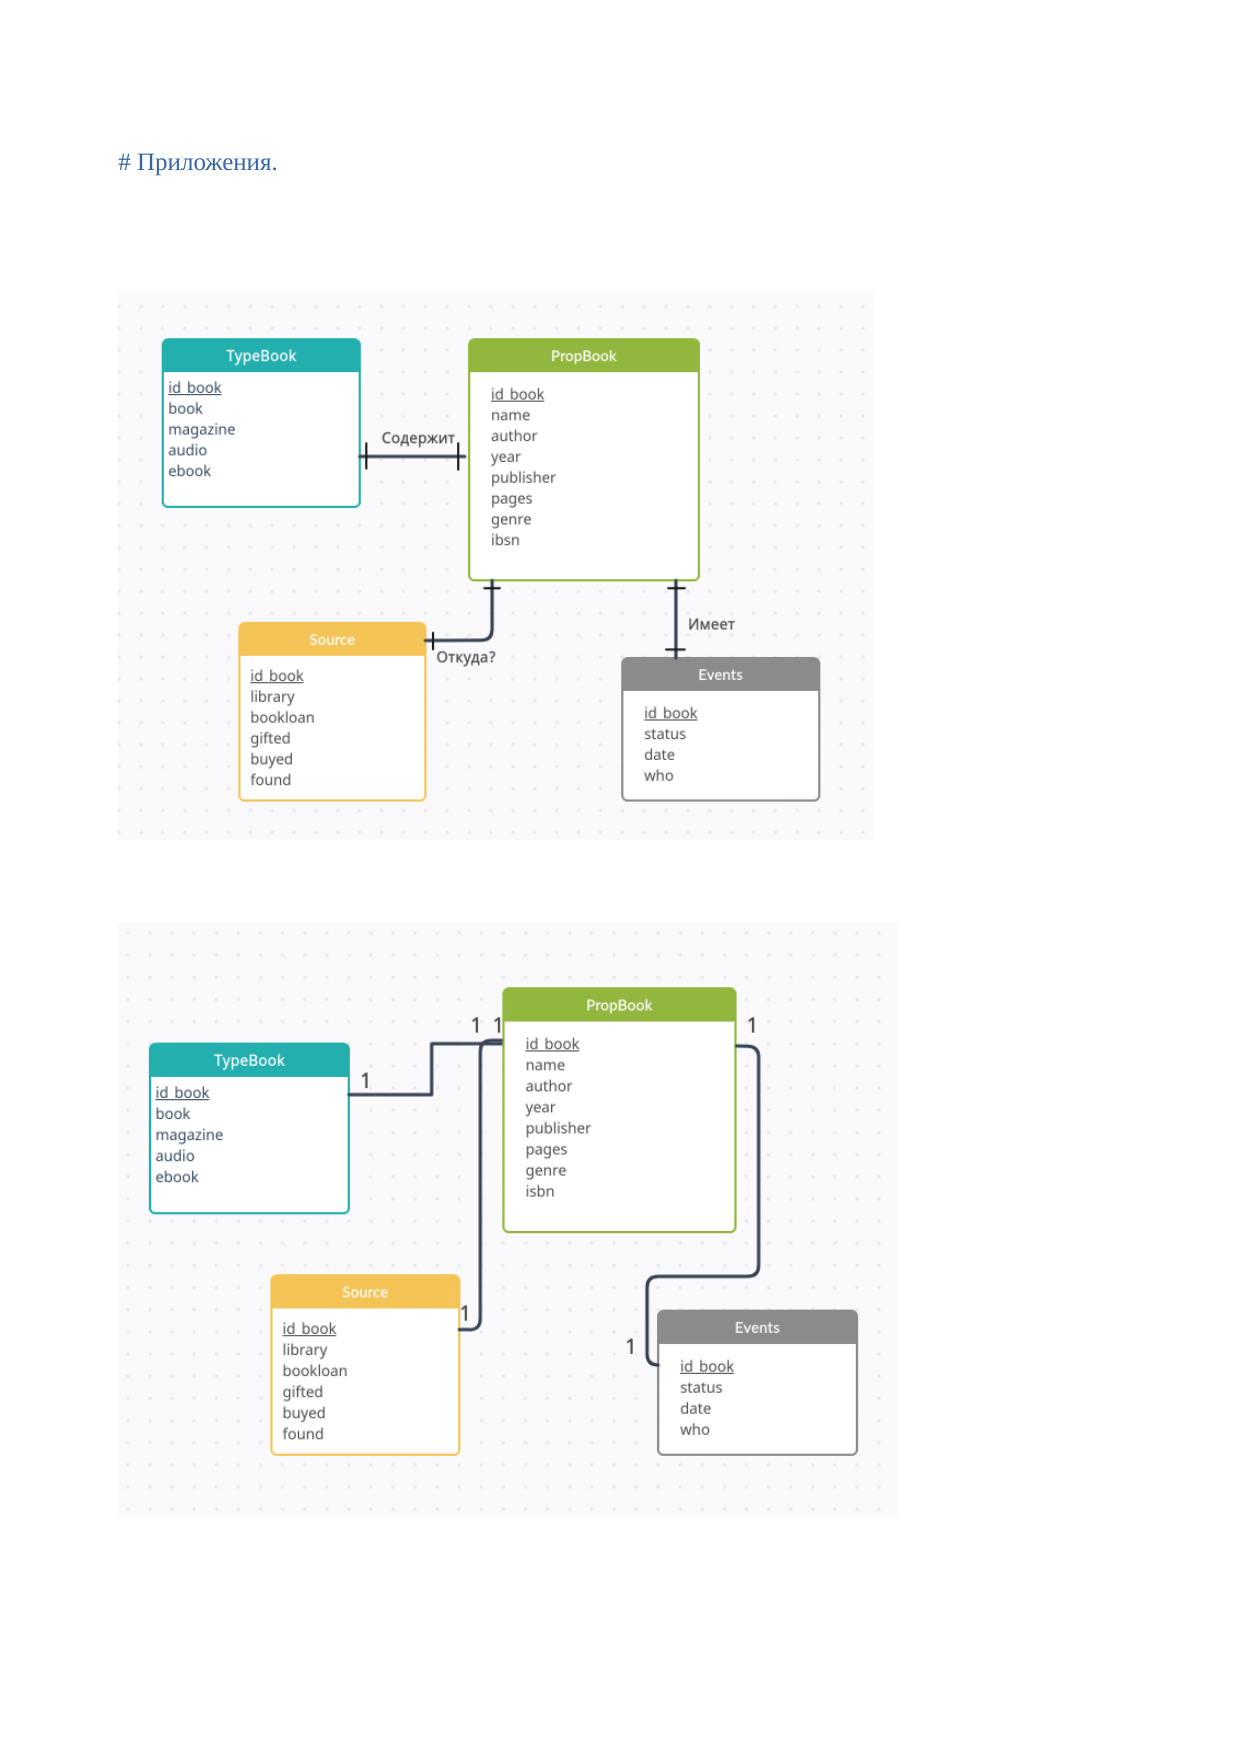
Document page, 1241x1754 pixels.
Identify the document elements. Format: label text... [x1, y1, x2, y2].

picture [118, 923, 899, 1518]
picture [118, 290, 874, 840]
text # Приложения. [118, 147, 1122, 176]
